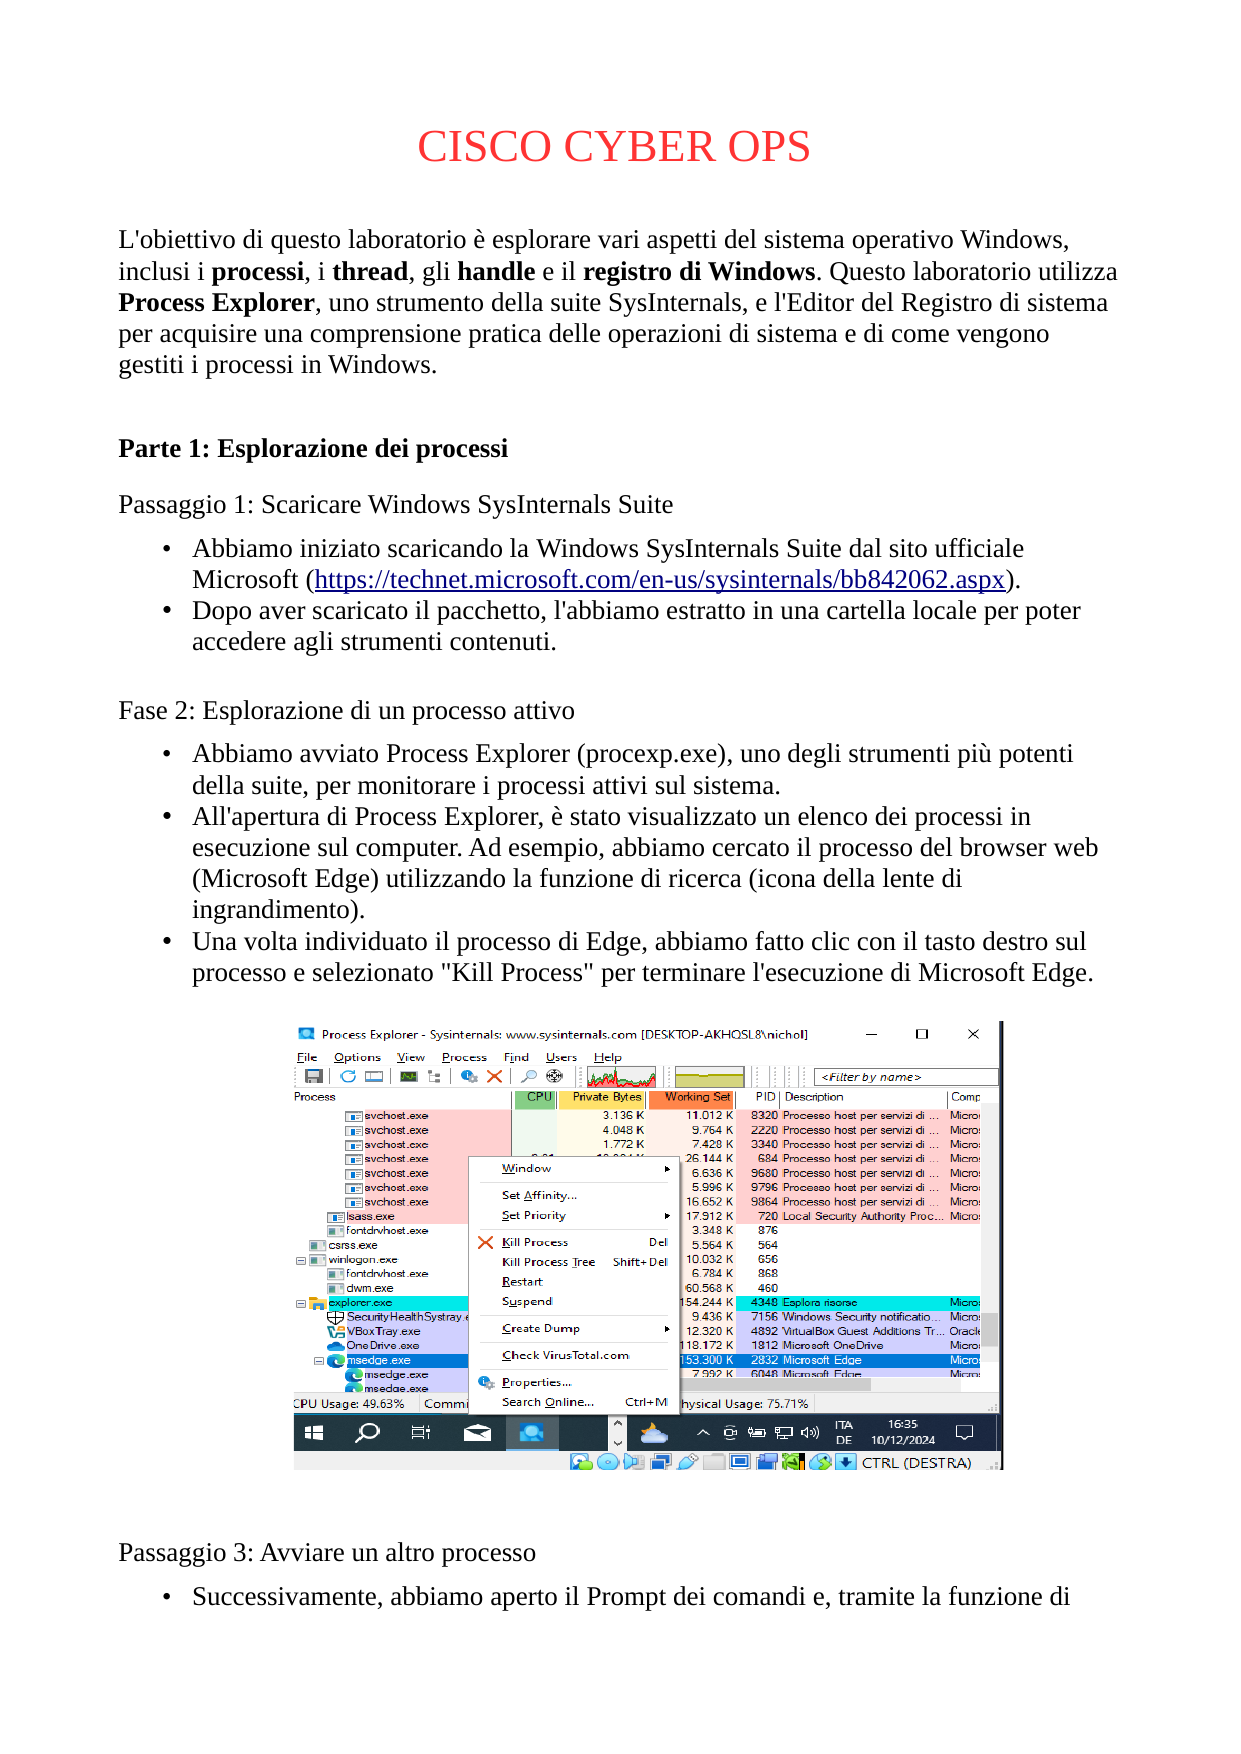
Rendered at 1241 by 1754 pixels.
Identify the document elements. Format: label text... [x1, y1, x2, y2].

list Una volta individuato il processo di Edge, abbiamo fatto clic con il tasto destro sul processo e selezionato "Kill Process" per terminare l'esecuzione di Microsoft Edge. [162, 924, 1122, 987]
list Dopo aver scaricato il pacchetto, l'abbiamo estratto in una cartella locale per poter accedere agli strumenti contenuti. [162, 594, 1122, 656]
list Abbiamo iniziato scaricando la Windows SysInternals Suite dal sito ufficiale Microsoft (https://technet.microsoft.com/en-us/sysinternals/bb842062.aspx). [162, 532, 1122, 594]
list Successivamente, abbiamo aperto il Prompt dei comandi e, tramite la funzione di [162, 1579, 1122, 1611]
subtitle Fase 2: Esplorazione di un processo attivo [118, 694, 1122, 725]
list All'apertura di Process Explorer, è stato visualizzato un elenco dei processi in esecuzione sul computer. Ad esempio, abbiamo cercato il processo del browser web (Microsoft Edge) utilizzando la funzione di ricerca (icona della lente di ingrandimento). [162, 800, 1122, 924]
text Parte 1: Esplorazione dei processi [118, 432, 1122, 463]
subtitle Passaggio 1: Scaricare Windows SysInternals Suite [118, 488, 1122, 519]
subtitle Passaggio 3: Avviare un altro processo [118, 1536, 1122, 1567]
picture [293, 1021, 1004, 1470]
text CISCO CYBER OPS [118, 118, 1122, 171]
text L'obiettivo di questo laboratorio è esplorare vari aspetti del sistema operativo Windows, inclusi i processi, i thread, gli handle e il registro di Windows. Questo laboratorio utilizza Process Explorer, uno strumento della suite SysInternals, e l'Editor del Registro di sistema per acquisire una comprensione pratica delle operazioni di sistema e di come vengono gestiti i processi in Windows. [118, 223, 1122, 379]
list Abbiamo avviato Process Explorer (procexp.exe), uno degli strumenti più potenti della suite, per monitorare i processi attivi sul sistema. [162, 738, 1122, 800]
